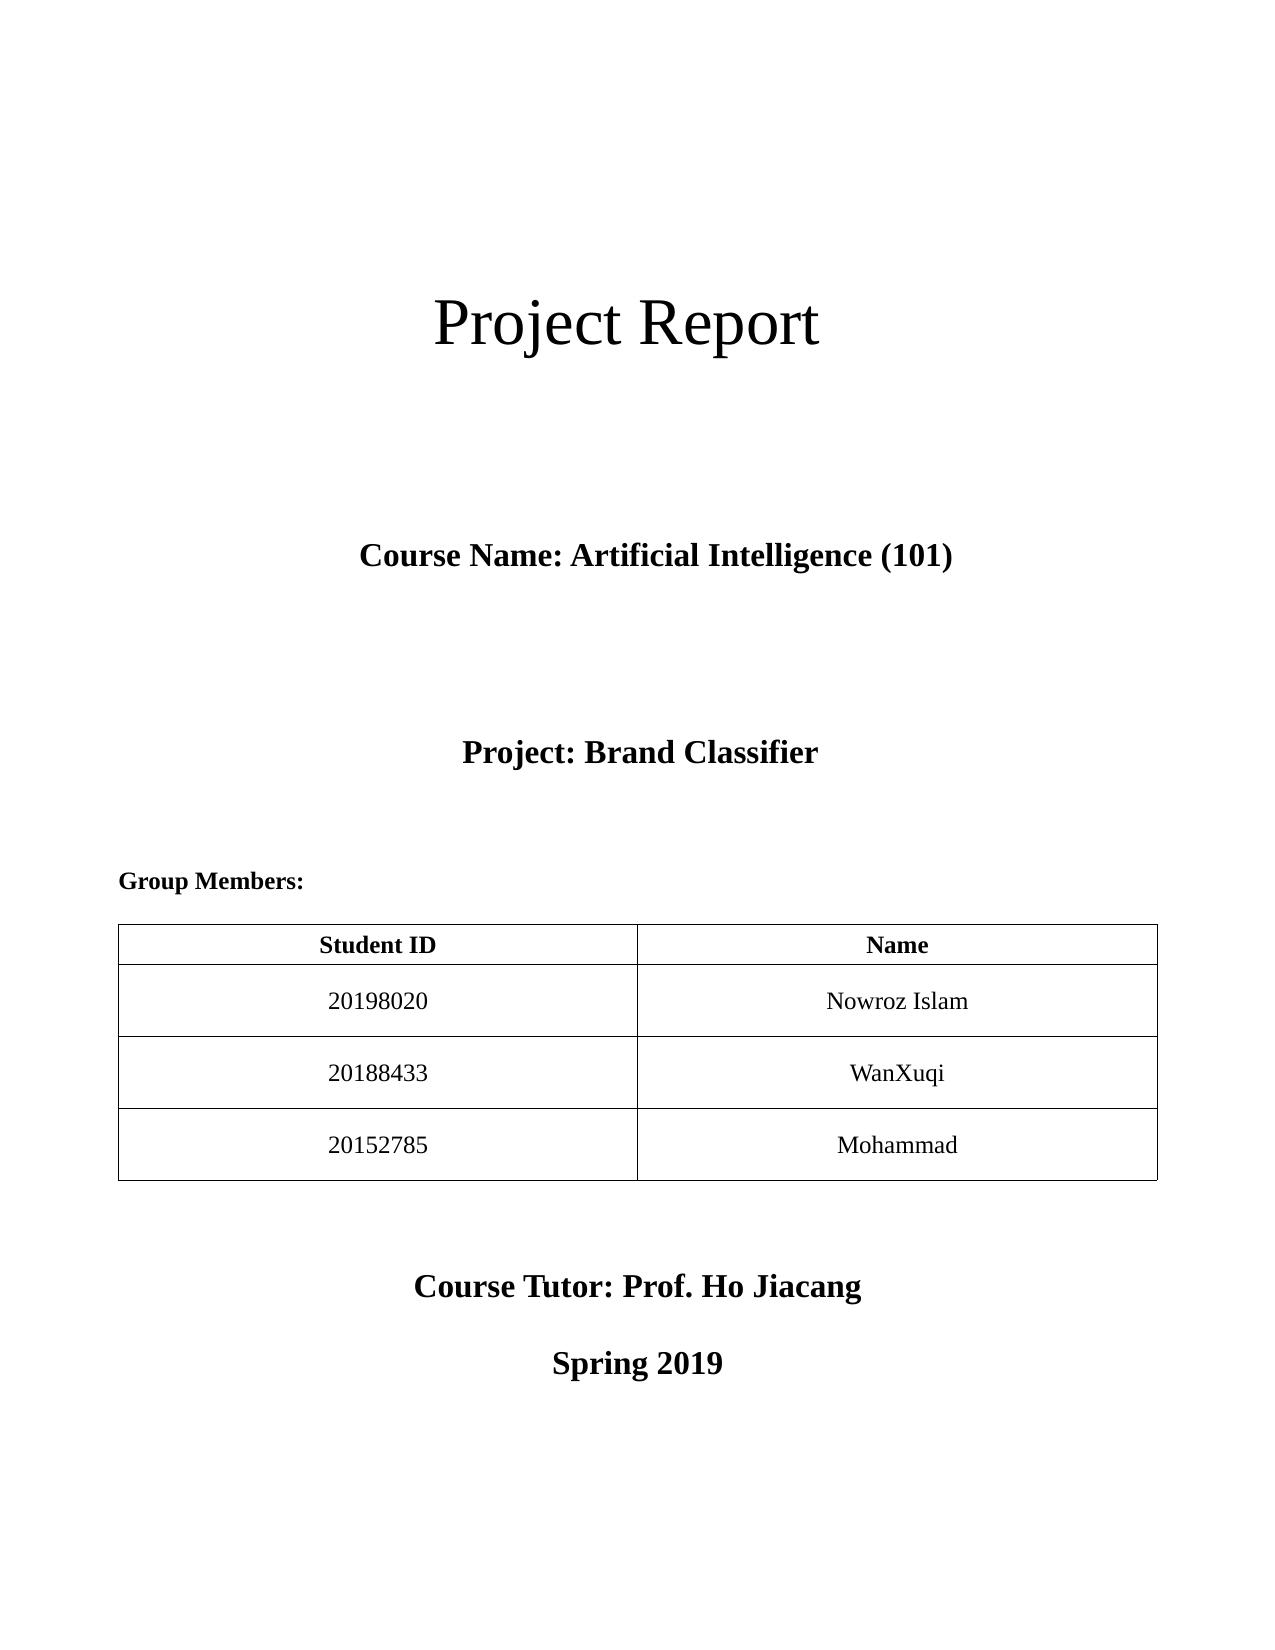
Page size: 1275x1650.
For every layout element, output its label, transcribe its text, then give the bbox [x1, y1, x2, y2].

table_cell WanXuqi [638, 1037, 1157, 1108]
table_cell 20198020 [119, 965, 637, 1036]
table_cell 20188433 [119, 1037, 637, 1108]
text Spring 2019 [118, 1343, 1157, 1381]
text Group Members: [118, 866, 1157, 895]
table_cell Mohammad [638, 1109, 1157, 1180]
table_cell 20152785 [119, 1109, 637, 1180]
table_cell Nowroz Islam [638, 965, 1157, 1036]
table_header Student ID [119, 925, 637, 964]
table_header Name [638, 925, 1157, 964]
text Course Tutor: Prof. Ho Jiacang [118, 1266, 1157, 1305]
